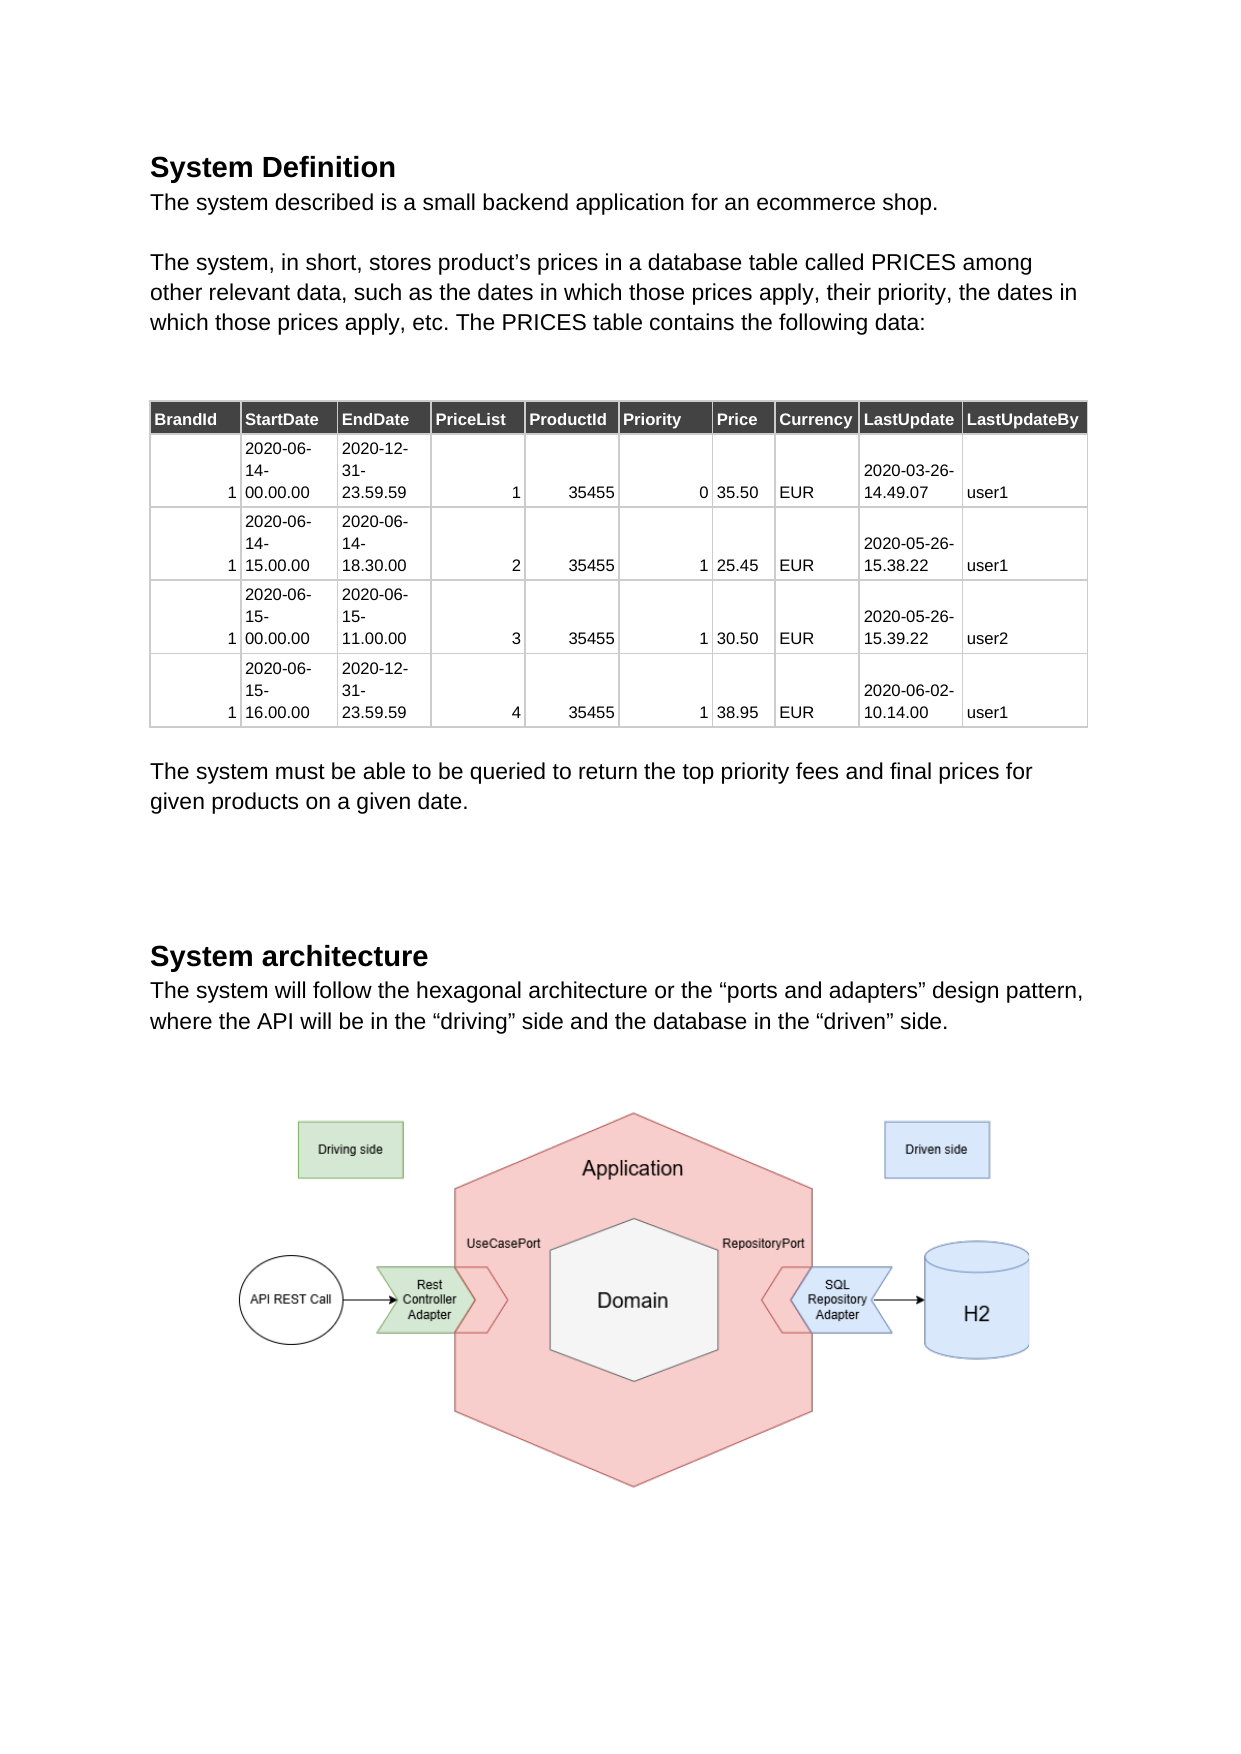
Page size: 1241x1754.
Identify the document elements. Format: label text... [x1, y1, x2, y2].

table_header ProductId [526, 402, 618, 433]
table_cell 2020-06-15-11.00.00 [338, 581, 430, 652]
table_cell 35.50 [713, 435, 774, 506]
table_cell 1 [151, 435, 240, 506]
table_cell EUR [776, 654, 858, 726]
table_cell 2020-05-26-15.38.22 [860, 508, 962, 579]
text The system must be able to be queried to return the top priority fees and final prices for given products on a given date. [150, 758, 1090, 814]
table_cell 2020-06-15-00.00.00 [242, 581, 337, 652]
table_header LastUpdateBy [963, 402, 1087, 433]
text The system will follow the hexagonal architecture or the “ports and adapters” design pattern, where the API will be in the “driving” side and the database in the “driven” side. [150, 977, 1090, 1034]
table_cell 2020-12-31-23.59.59 [338, 654, 430, 726]
table_cell 1 [151, 654, 240, 726]
table_header Price [713, 402, 774, 433]
table_header BrandId [151, 402, 240, 433]
table_cell 30.50 [713, 581, 774, 652]
table_cell 1 [151, 508, 240, 579]
table_cell 38.95 [713, 654, 774, 726]
text System architecture [150, 939, 1090, 972]
table_cell 35455 [526, 581, 618, 652]
table_header PriceList [432, 402, 524, 433]
table_cell 2020-03-26-14.49.07 [860, 435, 962, 506]
table_cell user2 [963, 581, 1087, 652]
table_header LastUpdate [860, 402, 962, 433]
table_header StartDate [242, 402, 337, 433]
table_cell 2020-06-02-10.14.00 [860, 654, 962, 726]
table_cell 35455 [526, 435, 618, 506]
table_cell 1 [432, 435, 524, 506]
table_cell 4 [432, 654, 524, 726]
table_cell 2 [432, 508, 524, 579]
table_cell 2020-06-14-15.00.00 [242, 508, 337, 579]
table_cell 2020-06-15-16.00.00 [242, 654, 337, 726]
table_cell 3 [432, 581, 524, 652]
table_cell 2020-06-14-18.30.00 [338, 508, 430, 579]
table_header Priority [620, 402, 712, 433]
text The system, in short, stores product’s prices in a database table called PRICES among other relevant data, such as the dates in which those prices apply, their priority, the dates in which those prices apply, etc. The PRICES table contains the following data: [150, 249, 1090, 336]
table_cell user1 [963, 435, 1087, 506]
text System Definition [150, 150, 1090, 183]
table_cell 1 [620, 654, 712, 726]
table_cell user1 [963, 654, 1087, 726]
table_cell EUR [776, 435, 858, 506]
table_cell 35455 [526, 654, 618, 726]
table_header EndDate [338, 402, 430, 433]
text The system described is a small backend application for an ecommerce shop. [150, 188, 1090, 215]
table_cell 1 [620, 581, 712, 652]
table_cell 2020-06-14-00.00.00 [242, 435, 337, 506]
table_cell 25.45 [713, 508, 774, 579]
table_cell user1 [963, 508, 1087, 579]
table_cell 0 [620, 435, 712, 506]
table_cell EUR [776, 508, 858, 579]
picture [211, 1098, 1030, 1501]
table_cell 2020-05-26-15.39.22 [860, 581, 962, 652]
table_cell 1 [151, 581, 240, 652]
table_cell 1 [620, 508, 712, 579]
table_header Currency [776, 402, 858, 433]
table_cell 35455 [526, 508, 618, 579]
table_cell 2020-12-31-23.59.59 [338, 435, 430, 506]
table_cell EUR [776, 581, 858, 652]
